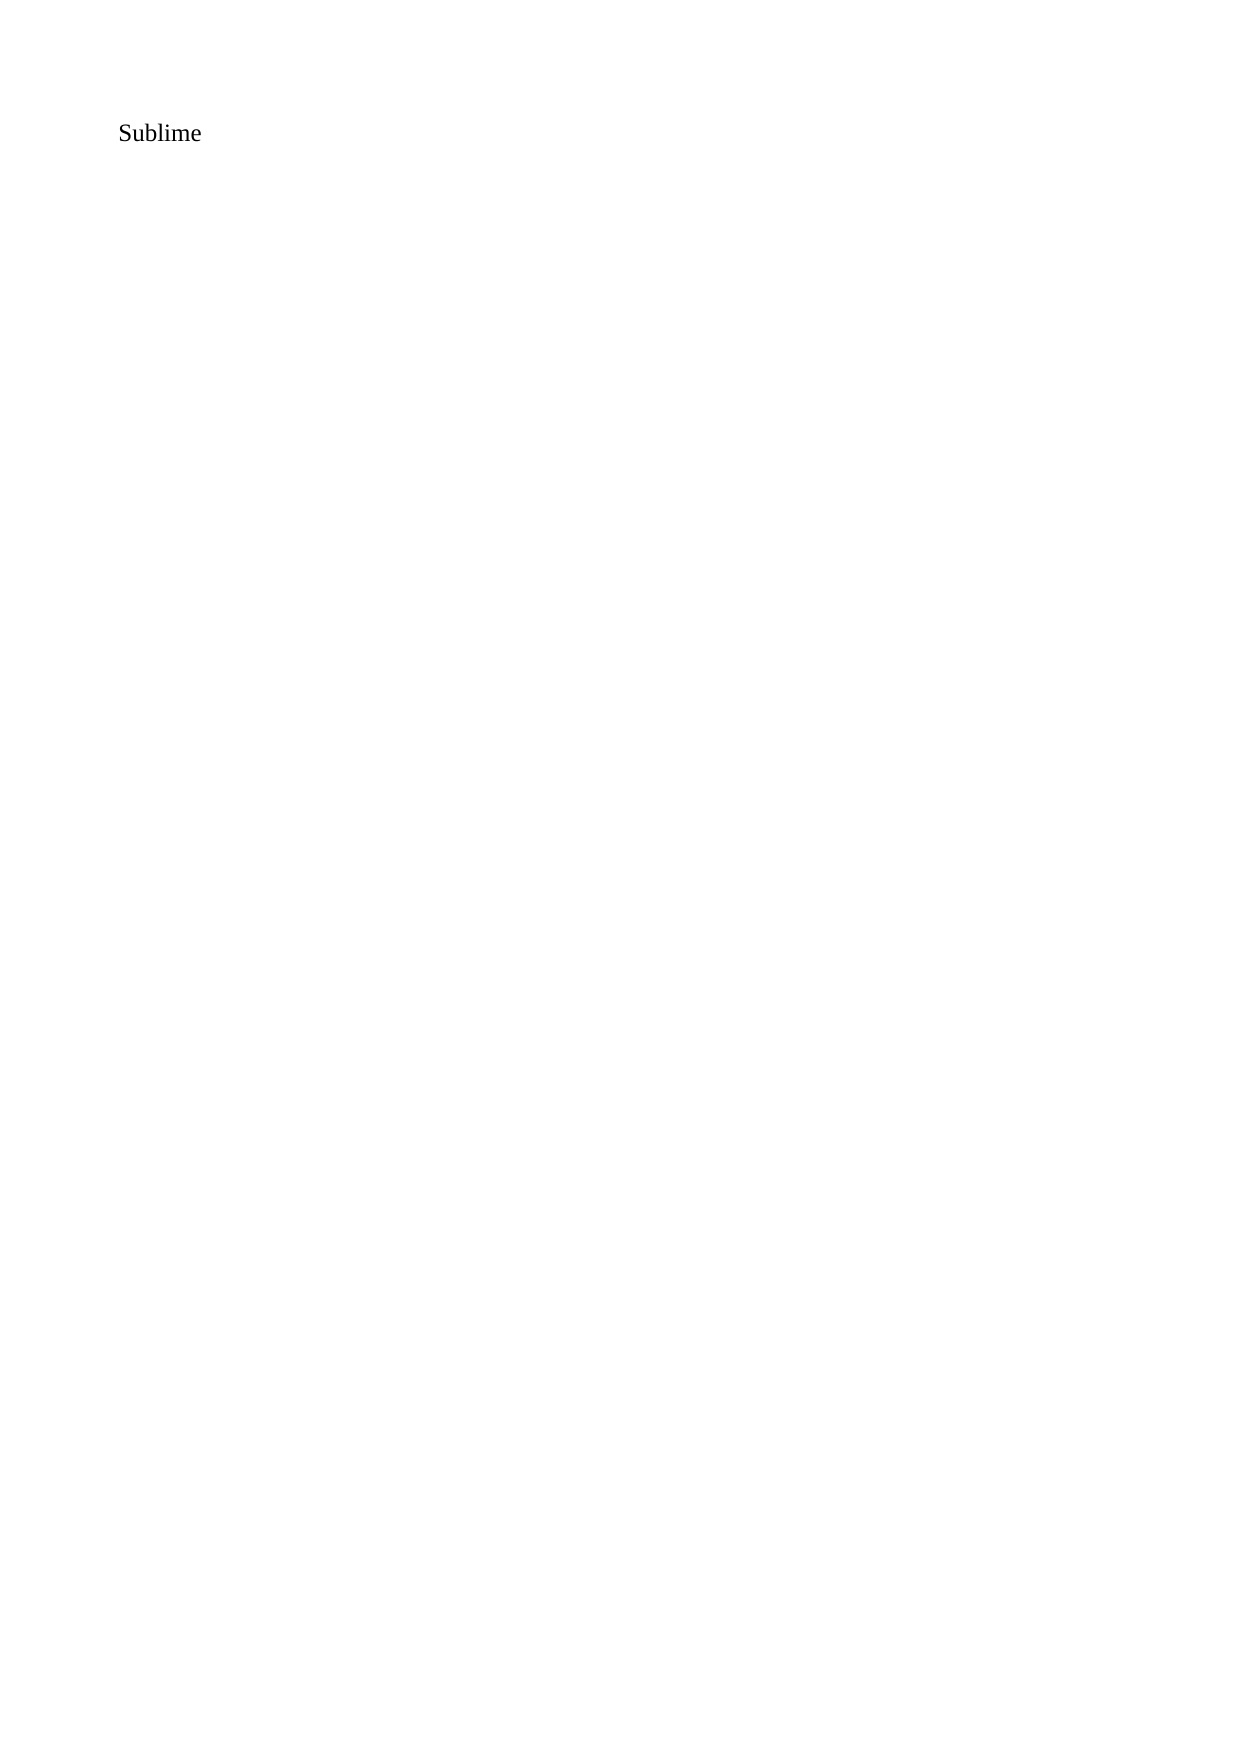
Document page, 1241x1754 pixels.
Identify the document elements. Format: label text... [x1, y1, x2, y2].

text Sublime [118, 118, 1122, 147]
